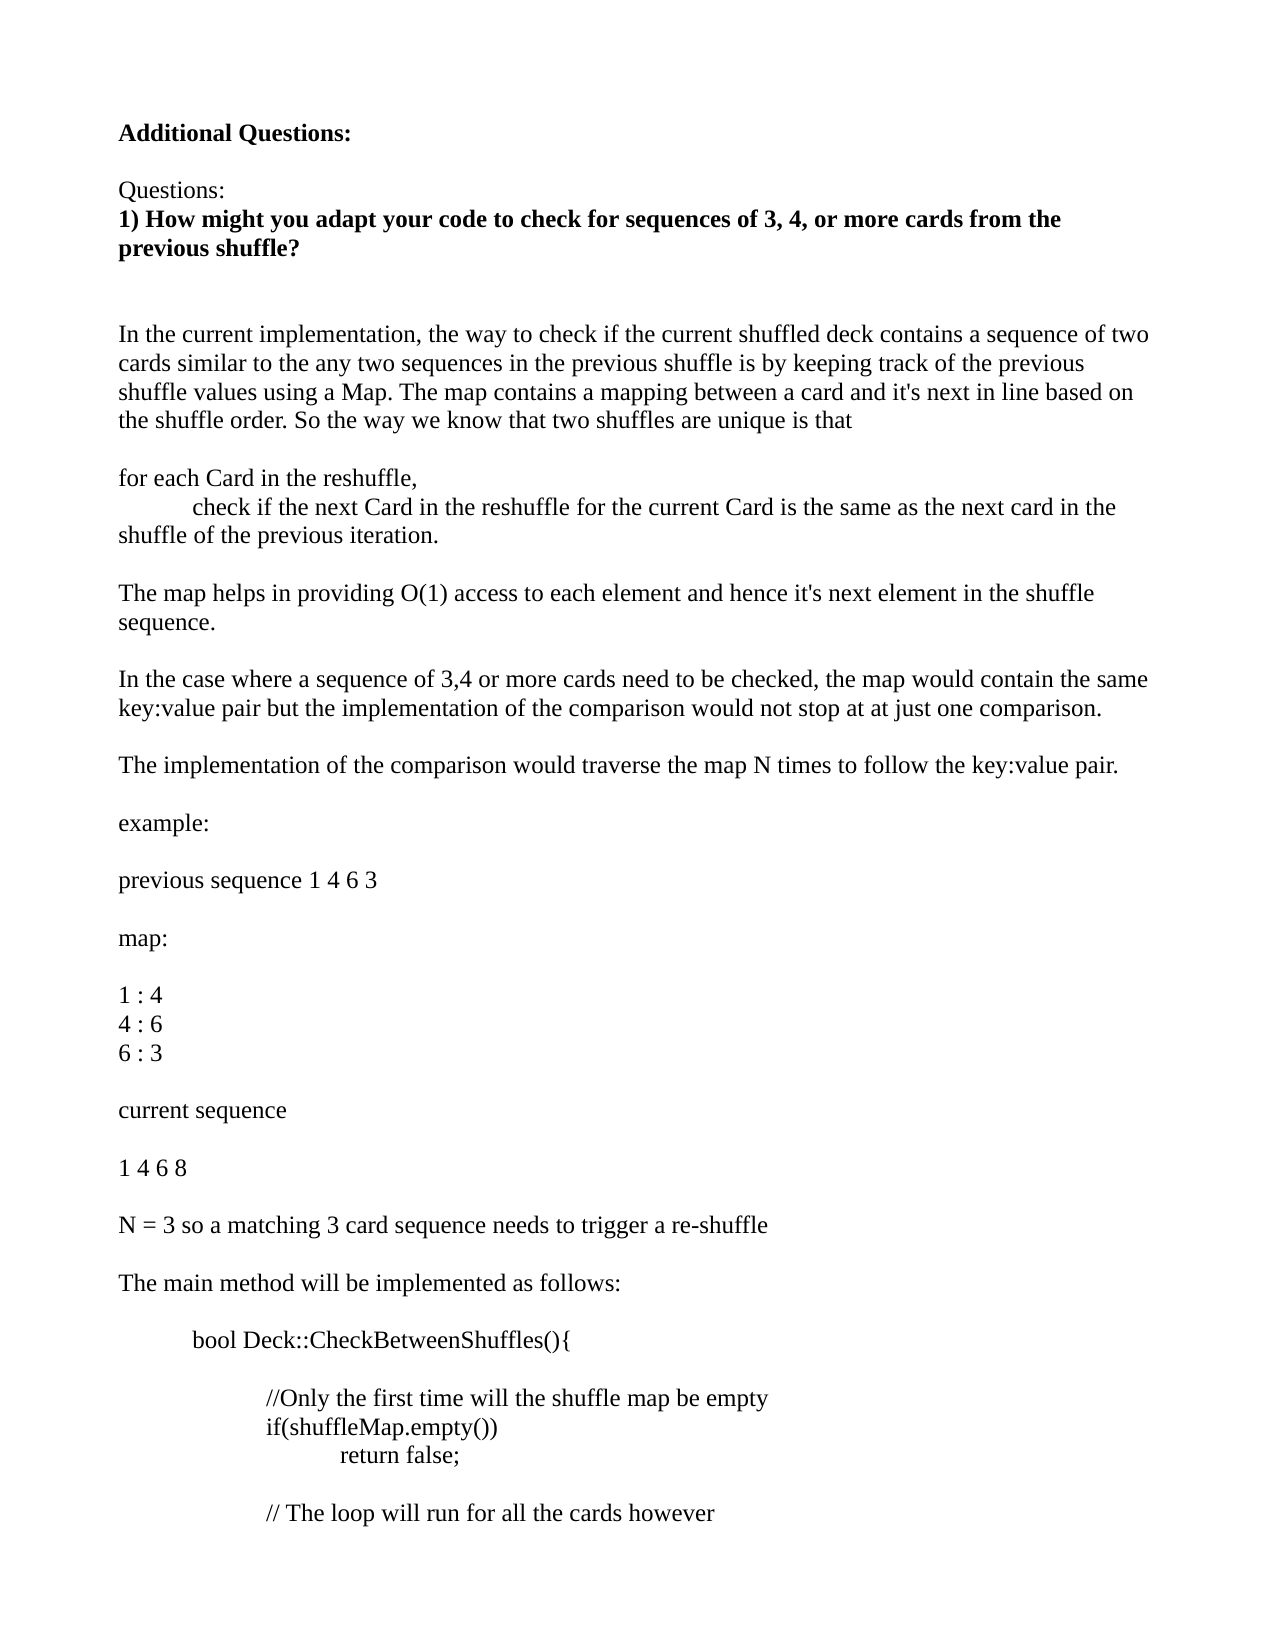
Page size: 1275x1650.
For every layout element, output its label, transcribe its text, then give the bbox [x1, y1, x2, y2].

text 1) How might you adapt your code to check for sequences of 3, 4, or more cards from the previous shuffle? [118, 204, 1157, 262]
text return false; [118, 1441, 1157, 1469]
text check if the next Card in the reshuffle for the current Card is the same as the next card in the shuffle of the previous iteration. [118, 492, 1157, 549]
text 6 : 3 [118, 1038, 1157, 1067]
text //Only the first time will the shuffle map be empty [118, 1383, 1157, 1412]
text Additional Questions: [118, 118, 1157, 147]
text example: [118, 808, 1157, 837]
text In the case where a sequence of 3,4 or more cards need to be checked, the map would contain the same key:value pair but the implementation of the comparison would not stop at at just one comparison. [118, 664, 1157, 722]
text 1 : 4 [118, 981, 1157, 1009]
text In the current implementation, the way to check if the current shuffled deck contains a sequence of two cards similar to the any two sequences in the previous shuffle is by keeping track of the previous shuffle values using a Map. The map contains a mapping between a card and it's next in line based on the shuffle order. So the way we know that two shuffles are unique is that [118, 319, 1157, 434]
text The main method will be implemented as follows: [118, 1268, 1157, 1297]
text // The loop will run for all the cards however [118, 1498, 1157, 1527]
text 1 4 6 8 [118, 1153, 1157, 1182]
text map: [118, 923, 1157, 952]
text current sequence [118, 1096, 1157, 1124]
text The implementation of the comparison would traverse the map N times to follow the key:value pair. [118, 751, 1157, 779]
text 4 : 6 [118, 1009, 1157, 1038]
text N = 3 so a matching 3 card sequence needs to trigger a re-shuffle [118, 1211, 1157, 1239]
text if(shuffleMap.empty()) [118, 1412, 1157, 1441]
text for each Card in the reshuffle, [118, 463, 1157, 492]
text Questions: [118, 176, 1157, 204]
text bool Deck::CheckBetweenShuffles(){ [118, 1326, 1157, 1354]
text previous sequence 1 4 6 3 [118, 866, 1157, 894]
text The map helps in providing O(1) access to each element and hence it's next element in the shuffle sequence. [118, 578, 1157, 636]
